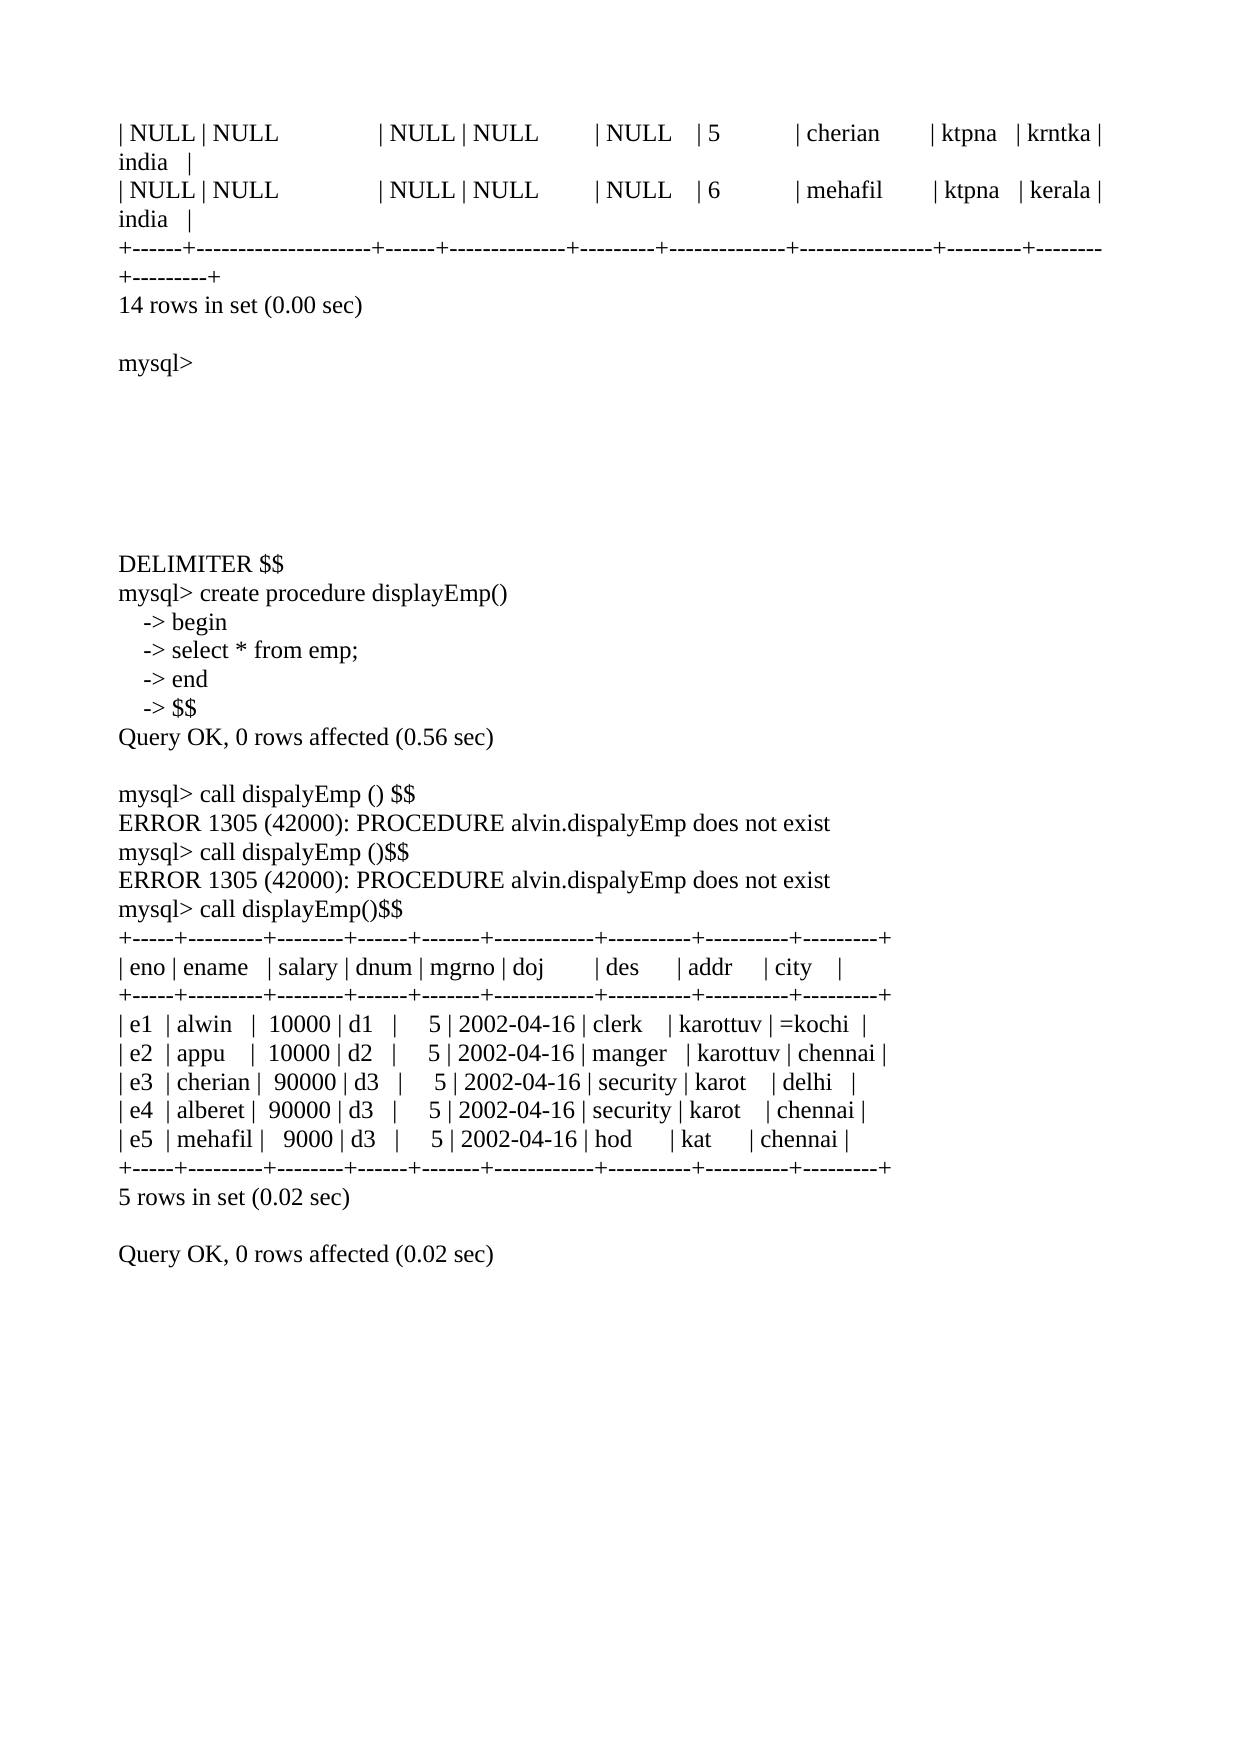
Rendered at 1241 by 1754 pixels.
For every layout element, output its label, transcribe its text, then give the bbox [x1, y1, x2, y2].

text -> end [118, 664, 1122, 693]
text mysql> call dispalyEmp ()$$ [118, 837, 1122, 866]
text DELIMITER $$ [118, 549, 1122, 578]
text Query OK, 0 rows affected (0.02 sec) [118, 1239, 1122, 1268]
text +-----+---------+--------+------+-------+------------+----------+----------+---------+ [118, 923, 1122, 952]
text | e2 | appu | 10000 | d2 | 5 | 2002-04-16 | manger | karottuv | chennai | [118, 1038, 1122, 1067]
text | e1 | alwin | 10000 | d1 | 5 | 2002-04-16 | clerk | karottuv | =kochi | [118, 1009, 1122, 1038]
text +-----+---------+--------+------+-------+------------+----------+----------+---------+ [118, 1153, 1122, 1182]
text ERROR 1305 (42000): PROCEDURE alvin.dispalyEmp does not exist [118, 808, 1122, 837]
text ERROR 1305 (42000): PROCEDURE alvin.dispalyEmp does not exist [118, 866, 1122, 894]
text +------+---------------------+------+--------------+---------+--------------+----------------+---------+--------+---------+ [118, 233, 1122, 291]
text | eno | ename | salary | dnum | mgrno | doj | des | addr | city | [118, 952, 1122, 981]
text +-----+---------+--------+------+-------+------------+----------+----------+---------+ [118, 981, 1122, 1009]
text | NULL | NULL | NULL | NULL | NULL | 6 | mehafil | ktpna | kerala | india | [118, 176, 1122, 233]
text mysql> create procedure displayEmp() [118, 578, 1122, 607]
text | e3 | cherian | 90000 | d3 | 5 | 2002-04-16 | security | karot | delhi | [118, 1067, 1122, 1096]
text mysql> [118, 348, 1122, 377]
text | NULL | NULL | NULL | NULL | NULL | 5 | cherian | ktpna | krntka | india | [118, 118, 1122, 176]
text | e5 | mehafil | 9000 | d3 | 5 | 2002-04-16 | hod | kat | chennai | [118, 1124, 1122, 1153]
text mysql> call displayEmp()$$ [118, 894, 1122, 923]
text | e4 | alberet | 90000 | d3 | 5 | 2002-04-16 | security | karot | chennai | [118, 1096, 1122, 1124]
text 5 rows in set (0.02 sec) [118, 1182, 1122, 1211]
text -> $$ [118, 693, 1122, 722]
text -> begin [118, 607, 1122, 636]
text Query OK, 0 rows affected (0.56 sec) [118, 722, 1122, 751]
text -> select * from emp; [118, 636, 1122, 664]
text mysql> call dispalyEmp () $$ [118, 779, 1122, 808]
text 14 rows in set (0.00 sec) [118, 291, 1122, 319]
